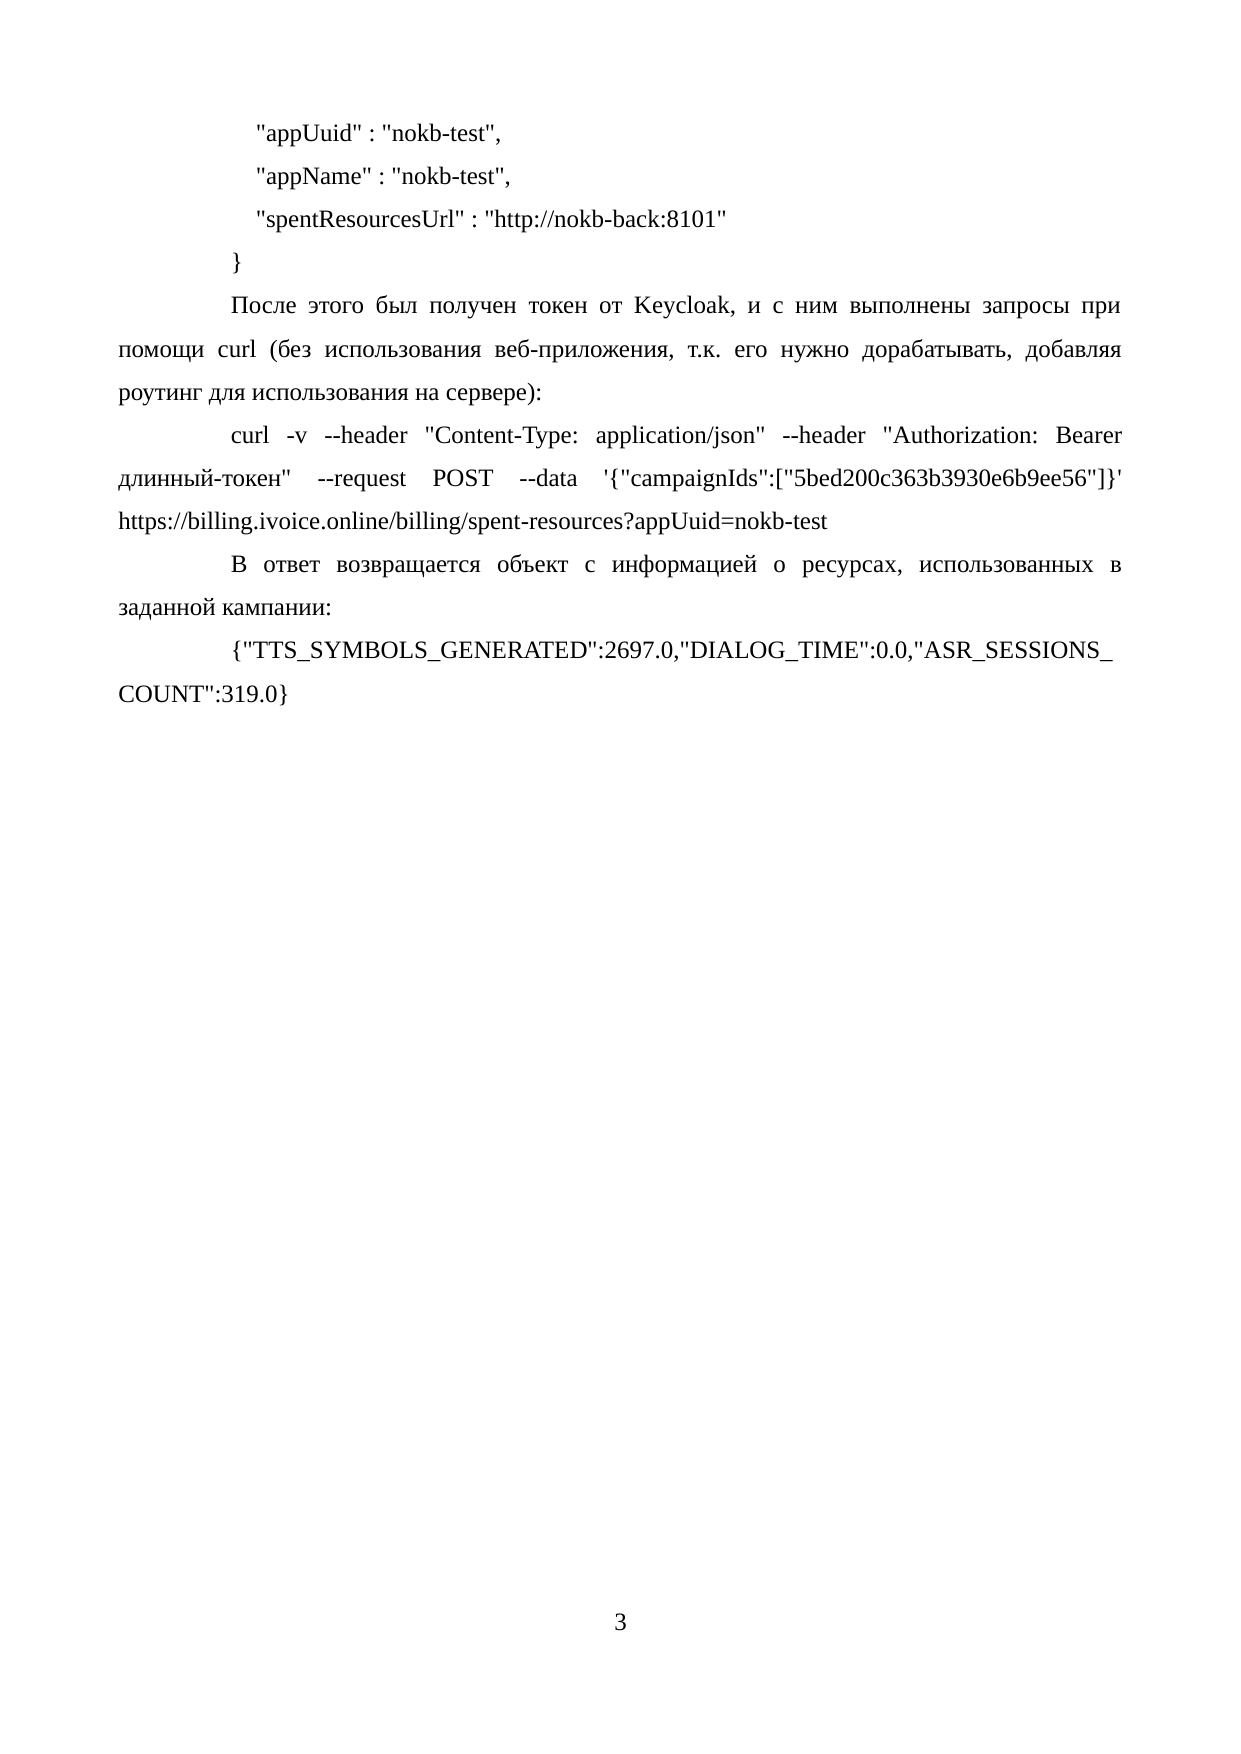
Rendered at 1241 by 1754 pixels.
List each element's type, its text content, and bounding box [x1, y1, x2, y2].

text {"TTS_SYMBOLS_GENERATED":2697.0,"DIALOG_TIME":0.0,"ASR_SESSIONS_COUNT":319.0} [118, 636, 1122, 707]
text "appName" : "nokb-test", [118, 161, 1122, 190]
text } [118, 247, 1122, 276]
text "spentResourcesUrl" : "http://nokb-back:8101" [118, 204, 1122, 233]
text В ответ возвращается объект с информацией о ресурсах, использованных в заданной кампании: [118, 549, 1122, 621]
text "appUuid" : "nokb-test", [118, 118, 1122, 147]
text curl -v --header "Content-Type: application/json" --header "Authorization: Bearer длинный-токен" --request POST --data '{"campaignIds":["5bed200c363b3930e6b9ee56"]}' https://billing.ivoice.online/billing/spent-resources?appUuid=nokb-test [118, 420, 1122, 535]
text После этого был получен токен от Keycloak, и с ним выполнены запросы при помощи curl (без использования веб-приложения, т.к. его нужно дорабатывать, добавляя роутинг для использования на сервере): [118, 291, 1122, 406]
